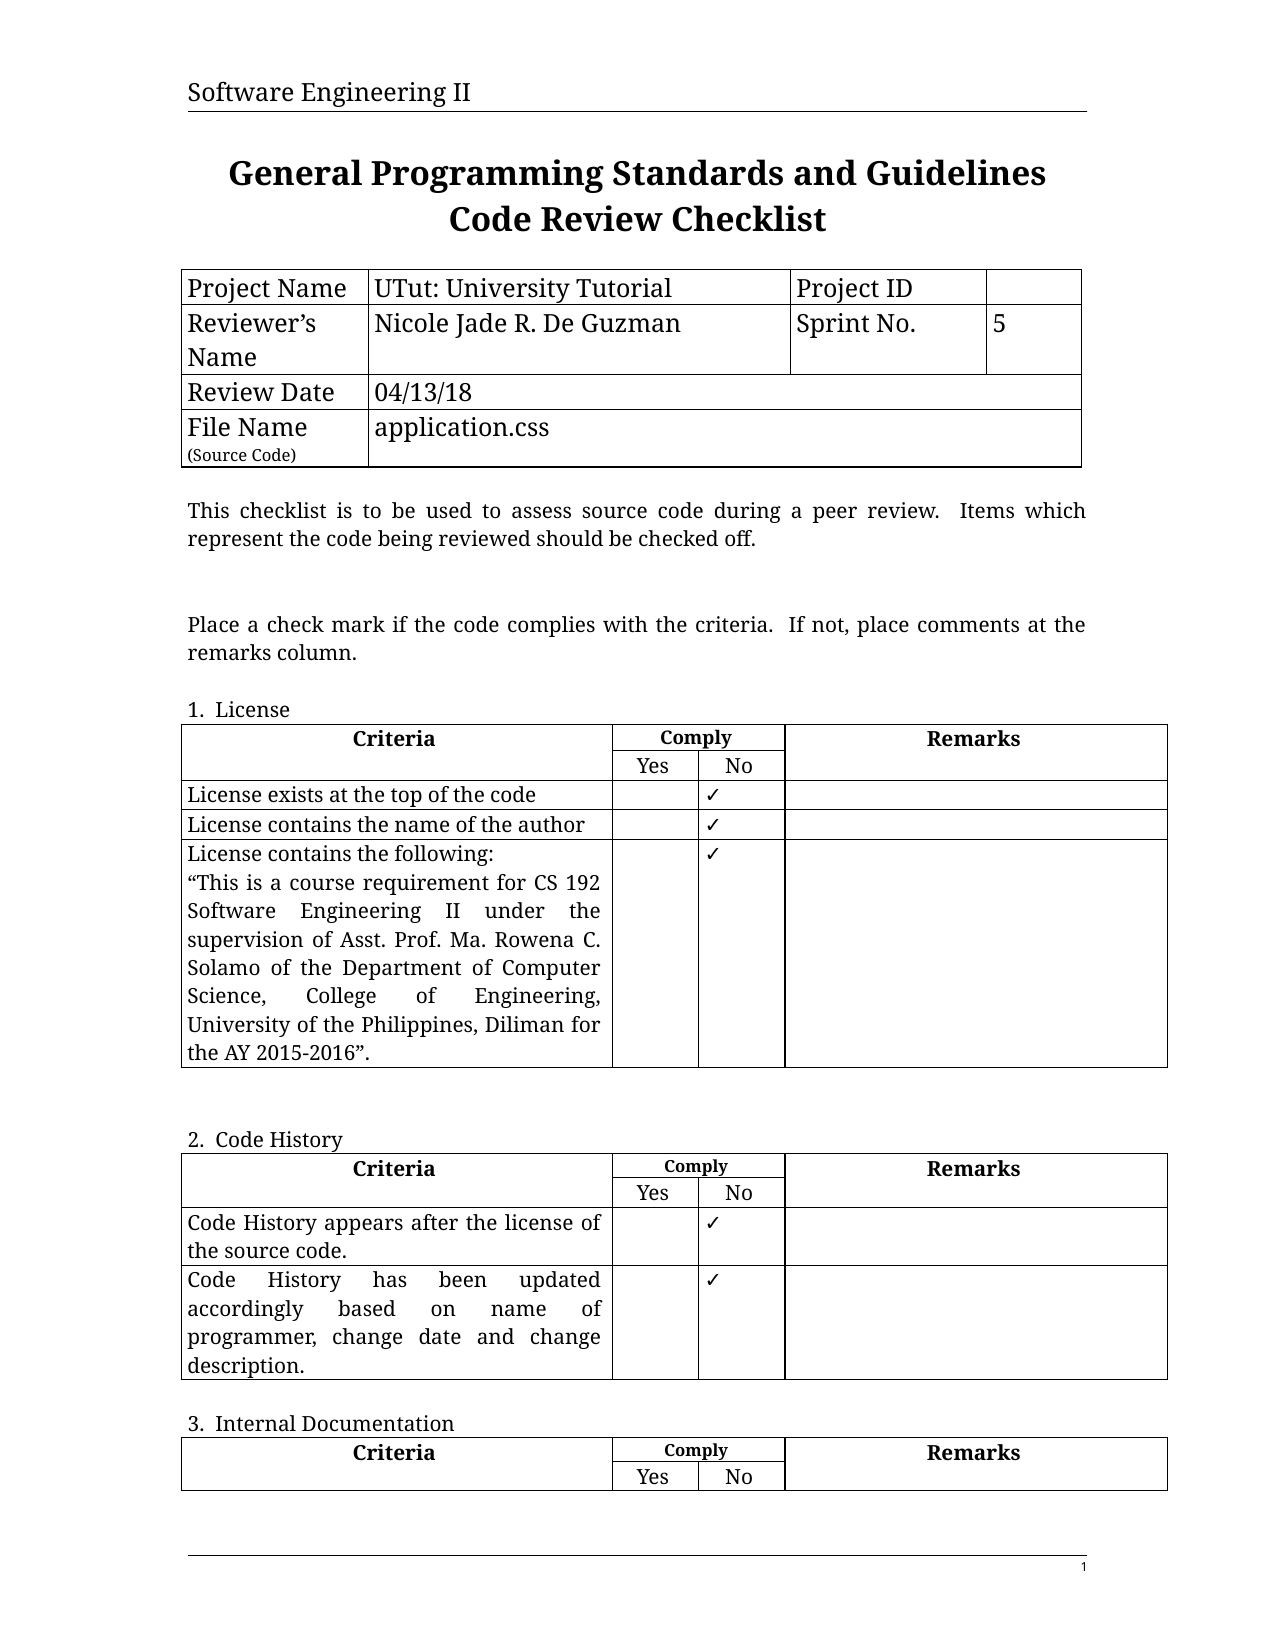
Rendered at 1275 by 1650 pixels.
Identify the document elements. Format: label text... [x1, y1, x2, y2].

table_header Criteria [182, 1154, 612, 1207]
text Place a check mark if the code complies with the criteria. If not, place comments at the remarks column. [187, 610, 1087, 667]
table_header [1070, 270, 1081, 304]
table_cell Yes [687, 1178, 698, 1207]
table_cell No [774, 751, 784, 779]
table_cell [687, 781, 698, 809]
table_cell No [699, 751, 704, 779]
table_cell [1156, 781, 1167, 809]
table_cell No [774, 1462, 784, 1490]
table_cell Sprint No. [791, 305, 986, 373]
text 3. Internal Documentation [187, 1409, 1087, 1437]
table_cell Yes [687, 1462, 698, 1490]
table_cell [613, 1208, 698, 1264]
table_cell [786, 781, 791, 809]
table_header Remarks [786, 1438, 1167, 1490]
table_cell 04/13/18 [1070, 375, 1081, 409]
table_cell ✓ [699, 840, 784, 1067]
table_cell Review Date [357, 375, 368, 409]
table_cell [786, 810, 791, 838]
table_cell ✓ [699, 1266, 784, 1379]
table_header Remarks [786, 725, 1167, 779]
table_header Comply [774, 1154, 784, 1177]
table_header Comply [774, 725, 784, 750]
table_cell ✓ [699, 810, 704, 838]
text This checklist is to be used to assess source code during a peer review. Items which represent the code being reviewed should be checked off. [187, 496, 1087, 553]
table_cell [1156, 810, 1167, 838]
table_header Criteria [182, 725, 612, 779]
table_cell ✓ [699, 1208, 784, 1264]
table_cell Yes [687, 751, 698, 779]
table_cell No [774, 1178, 784, 1207]
table_cell [613, 1266, 698, 1379]
table_cell Reviewer’s Name [357, 305, 368, 373]
table_cell Reviewer’s Name [182, 305, 187, 373]
table_cell Yes [613, 1178, 618, 1207]
text General Programming Standards and Guidelines Code Review Checklist [187, 150, 1087, 241]
table_cell Nicole Jade R. De Guzman [369, 305, 790, 373]
table_header Remarks [786, 1154, 1167, 1207]
table_cell [613, 810, 618, 838]
table_cell ✓ [699, 781, 704, 809]
table_cell ✓ [774, 810, 784, 838]
table_header [987, 270, 992, 304]
table_header Criteria [182, 1438, 612, 1490]
table_cell 04/13/18 [369, 375, 374, 409]
table_cell 5 [987, 305, 1081, 373]
table_cell [613, 840, 698, 1067]
table_cell [786, 840, 1167, 1067]
table_cell [786, 1208, 1167, 1264]
table_cell Yes [613, 1462, 618, 1490]
table_cell [613, 781, 618, 809]
table_header Comply [613, 725, 618, 750]
table_cell File Name (Source Code) [357, 410, 368, 466]
table_cell Yes [613, 751, 618, 779]
table_cell No [699, 1462, 704, 1490]
table_cell No [699, 1178, 704, 1207]
table_header Project Name [357, 270, 368, 304]
table_cell ✓ [774, 781, 784, 809]
table_header Comply [774, 1438, 784, 1461]
text 2. Code History [187, 1125, 1087, 1153]
table_header Project ID [976, 270, 986, 304]
table_cell [786, 1266, 1167, 1379]
text 1. License [187, 695, 1087, 723]
table_cell application.css [369, 410, 1081, 466]
table_cell [687, 810, 698, 838]
